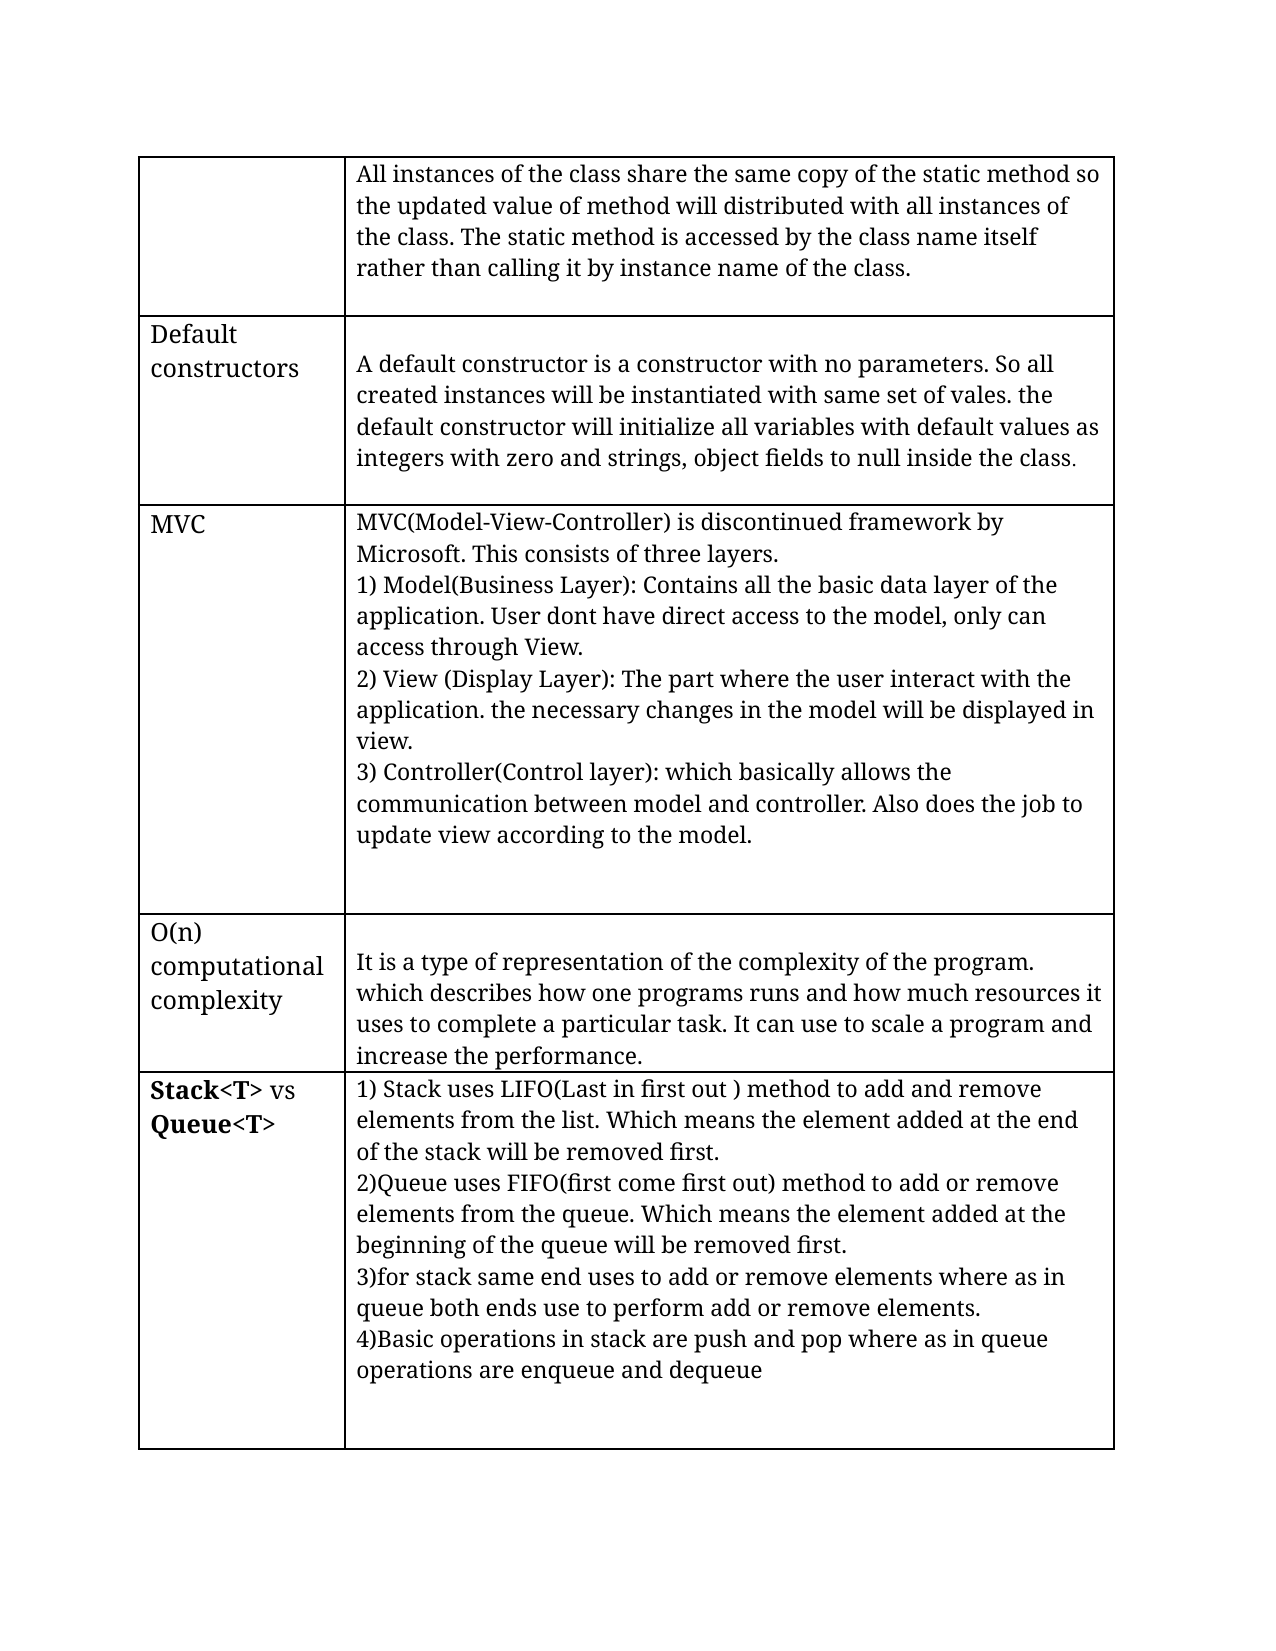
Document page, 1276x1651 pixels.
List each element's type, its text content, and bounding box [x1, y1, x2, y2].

table_cell [140, 158, 344, 314]
table_cell Stack<T> vs Queue<T> [140, 1073, 344, 1448]
table_cell A default constructor is a constructor with no parameters. So all created instances will be instantiated with same set of vales. the default constructor will initialize all variables with default values as integers with zero and strings, object fields to null inside the class. [346, 317, 1113, 504]
table_cell MVC(Model-View-Controller) is discontinued framework by Microsoft. This consists of three layers. 1) Model(Business Layer): Contains all the basic data layer of the application. User dont have direct access to the model, only can access through View. 2) View (Display Layer): The part where the user interact with the application. the necessary changes in the model will be displayed in view. 3) Controller(Control layer): which basically allows the communication between model and controller. Also does the job to update view according to the model. [346, 506, 1113, 912]
table_cell All instances of the class share the same copy of the static method so the updated value of method will distributed with all instances of the class. The static method is accessed by the class name itself rather than calling it by instance name of the class. [346, 158, 1113, 314]
table_cell 1) Stack uses LIFO(Last in first out ) method to add and remove elements from the list. Which means the element added at the end of the stack will be removed first. 2)Queue uses FIFO(first come first out) method to add or remove elements from the queue. Which means the element added at the beginning of the queue will be removed first. 3)for stack same end uses to add or remove elements where as in queue both ends use to perform add or remove elements. 4)Basic operations in stack are push and pop where as in queue operations are enqueue and dequeue [346, 1073, 1113, 1448]
table_cell MVC [140, 506, 344, 912]
table_cell It is a type of representation of the complexity of the program. which describes how one programs runs and how much resources it uses to complete a particular task. It can use to scale a program and increase the performance. [346, 915, 1113, 1071]
table_cell O(n) computational complexity [140, 915, 344, 1071]
table_cell Default constructors [140, 317, 344, 504]
